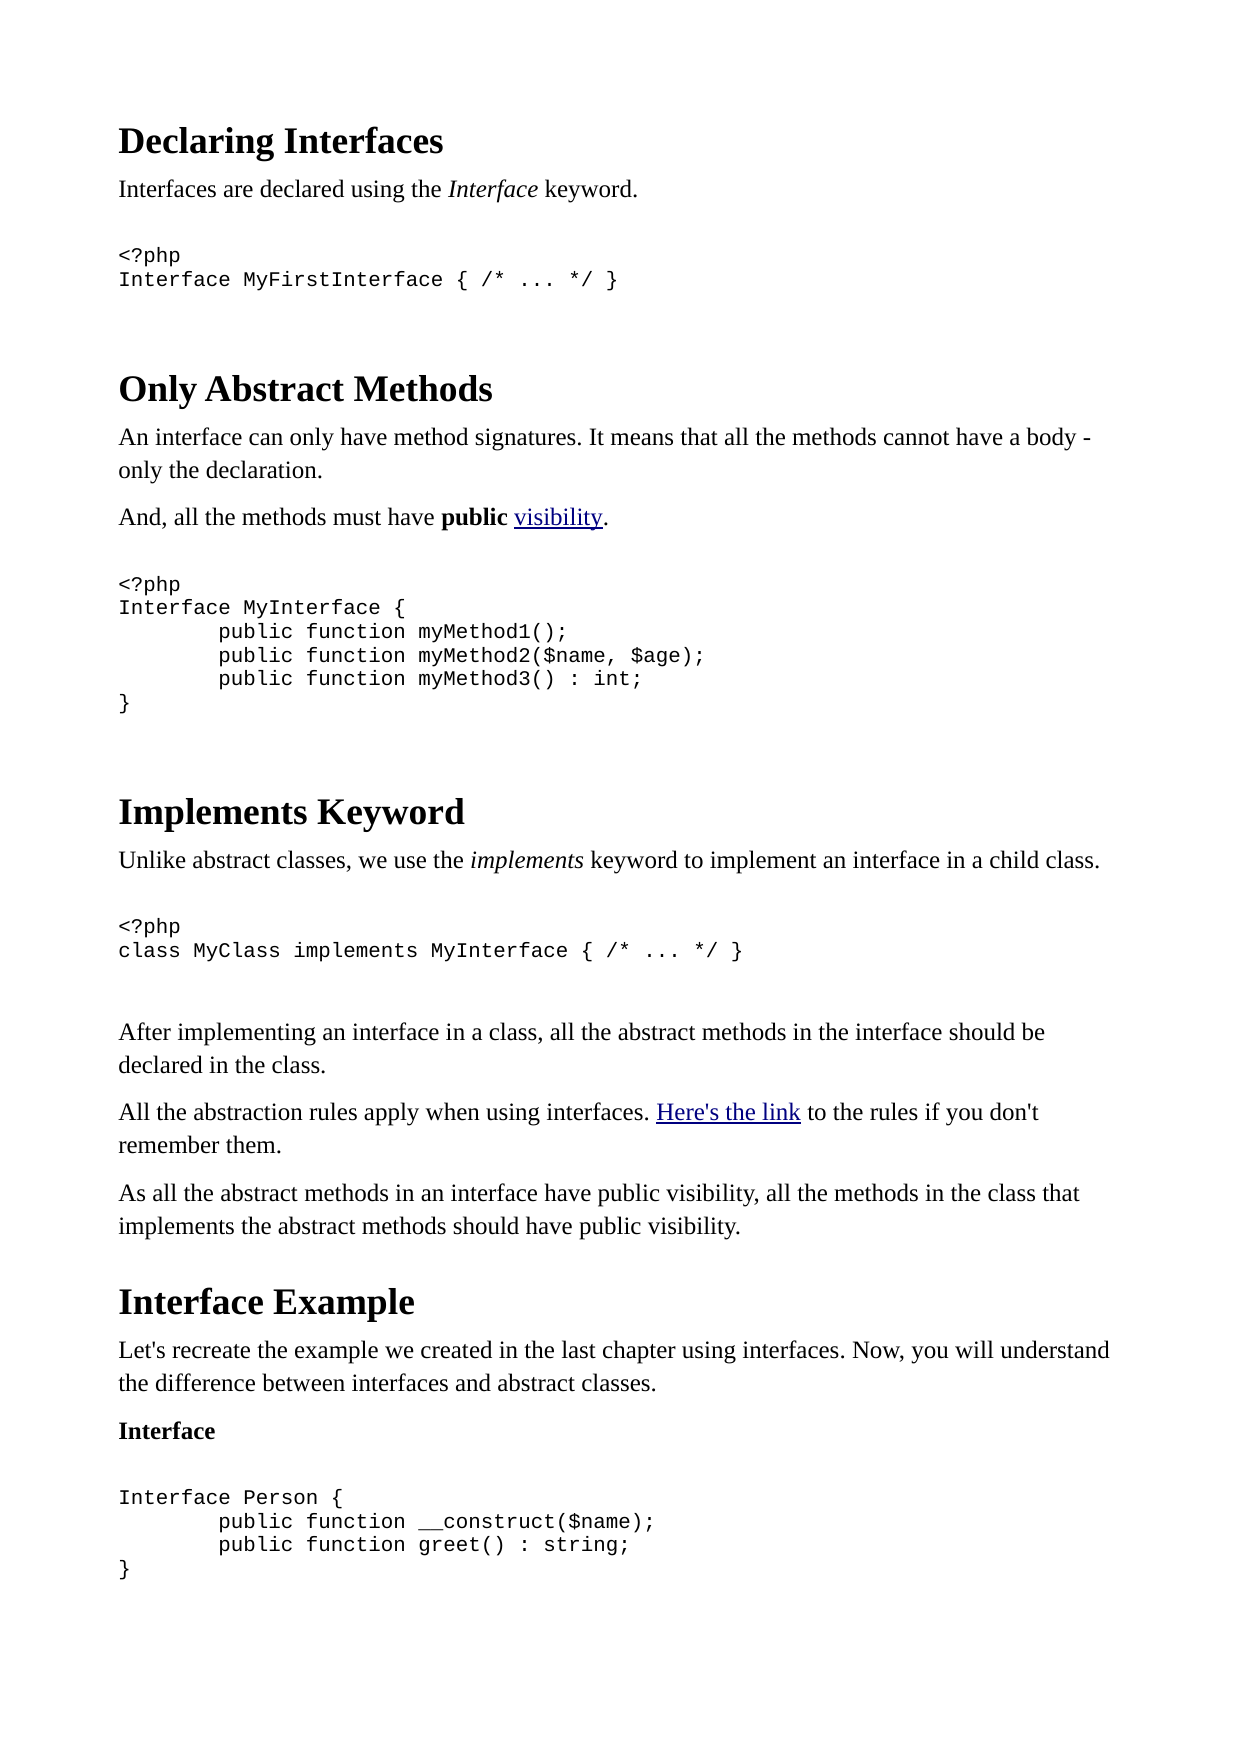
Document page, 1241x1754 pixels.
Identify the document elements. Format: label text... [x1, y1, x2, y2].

text Interfaces are declared using the Interface keyword. [118, 174, 1122, 202]
text public function myMethod3() : int; [118, 668, 1122, 692]
text An interface can only have method signatures. It means that all the methods cannot have a body - only the declaration. [118, 422, 1122, 484]
text } [118, 692, 1122, 716]
text As all the abstract methods in an interface have public visibility, all the methods in the class that implements the abstract methods should have public visibility. [118, 1178, 1122, 1240]
subtitle Declaring Interfaces [118, 118, 1122, 161]
text } [118, 1558, 1122, 1582]
subtitle Implements Keyword [118, 789, 1122, 833]
text Interface [118, 1416, 1122, 1444]
subtitle Only Abstract Methods [118, 366, 1122, 409]
subtitle Interface Example [118, 1279, 1122, 1323]
text <?php [118, 574, 1122, 597]
text <?php [118, 245, 1122, 269]
text class MyClass implements MyInterface { /* ... */ } [118, 940, 1122, 964]
text And, all the methods must have public visibility. [118, 502, 1122, 531]
text public function __construct($name); [118, 1511, 1122, 1534]
text <?php [118, 916, 1122, 940]
text Let's recreate the example we created in the last chapter using interfaces. Now, you will understand the difference between interfaces and abstract classes. [118, 1335, 1122, 1397]
text public function myMethod2($name, $age); [118, 645, 1122, 668]
text Interface MyInterface { [118, 597, 1122, 621]
text All the abstraction rules apply when using interfaces. Here's the link to the rules if you don't remember them. [118, 1097, 1122, 1159]
text public function greet() : string; [118, 1534, 1122, 1558]
text public function myMethod1(); [118, 621, 1122, 645]
text Interface Person { [118, 1487, 1122, 1511]
text After implementing an interface in a class, all the abstract methods in the interface should be declared in the class. [118, 1017, 1122, 1079]
text Unlike abstract classes, we use the implements keyword to implement an interface in a child class. [118, 845, 1122, 874]
text Interface MyFirstInterface { /* ... */ } [118, 269, 1122, 292]
